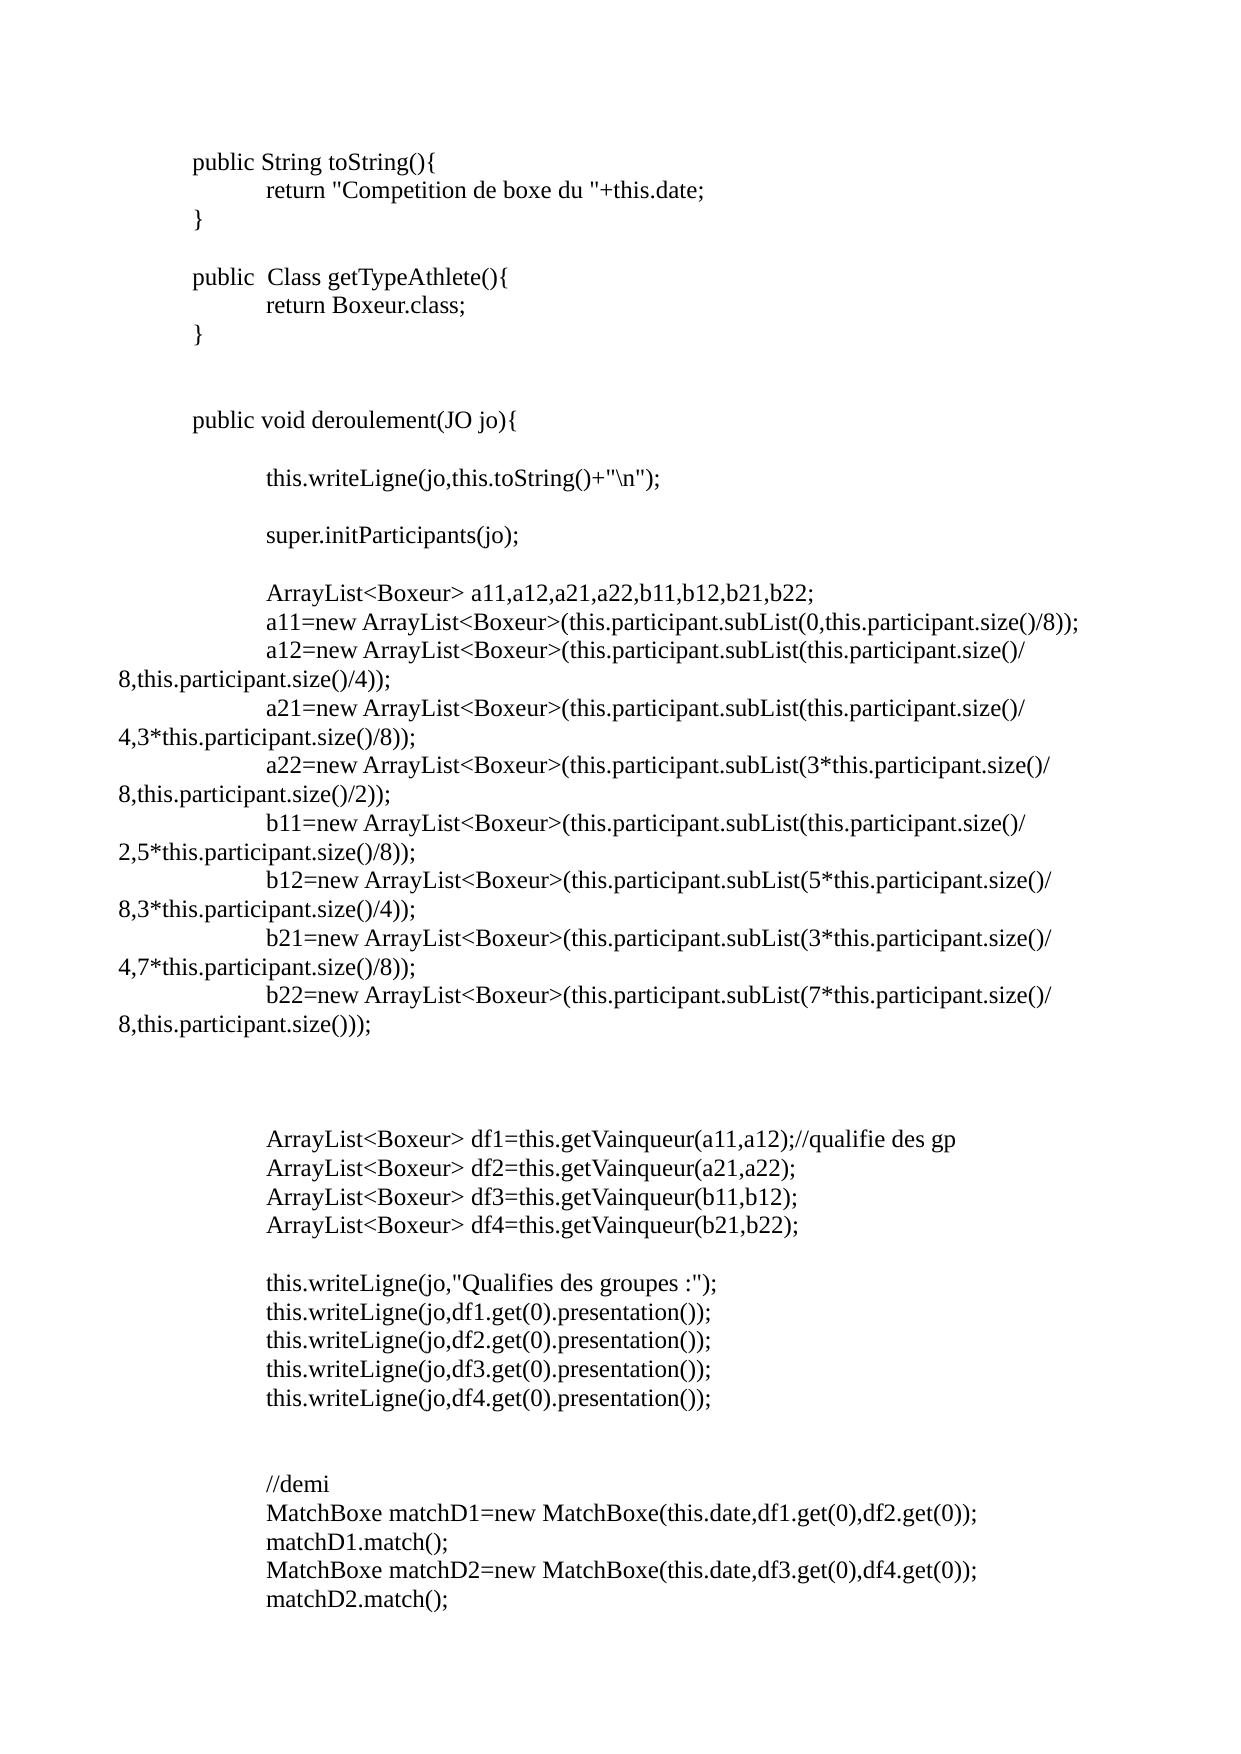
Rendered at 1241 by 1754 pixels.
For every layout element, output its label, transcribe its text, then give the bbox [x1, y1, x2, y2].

text b12=new ArrayList<Boxeur>(this.participant.subList(5*this.participant.size()/8,3*this.participant.size()/4)); [118, 866, 1122, 923]
text b22=new ArrayList<Boxeur>(this.participant.subList(7*this.participant.size()/8,this.participant.size())); [118, 981, 1122, 1038]
text b11=new ArrayList<Boxeur>(this.participant.subList(this.participant.size()/2,5*this.participant.size()/8)); [118, 808, 1122, 866]
text MatchBoxe matchD1=new MatchBoxe(this.date,df1.get(0),df2.get(0)); [118, 1498, 1122, 1527]
text this.writeLigne(jo,df3.get(0).presentation()); [118, 1354, 1122, 1383]
text } [118, 319, 1122, 348]
text return "Competition de boxe du "+this.date; [118, 176, 1122, 204]
text //demi [118, 1469, 1122, 1498]
text matchD1.match(); [118, 1527, 1122, 1556]
text matchD2.match(); [118, 1584, 1122, 1613]
text ArrayList<Boxeur> df3=this.getVainqueur(b11,b12); [118, 1182, 1122, 1211]
text a21=new ArrayList<Boxeur>(this.participant.subList(this.participant.size()/4,3*this.participant.size()/8)); [118, 693, 1122, 751]
text b21=new ArrayList<Boxeur>(this.participant.subList(3*this.participant.size()/4,7*this.participant.size()/8)); [118, 923, 1122, 981]
text a11=new ArrayList<Boxeur>(this.participant.subList(0,this.participant.size()/8)); [118, 607, 1122, 636]
text } [118, 204, 1122, 233]
text ArrayList<Boxeur> df2=this.getVainqueur(a21,a22); [118, 1153, 1122, 1182]
text ArrayList<Boxeur> df4=this.getVainqueur(b21,b22); [118, 1211, 1122, 1239]
text this.writeLigne(jo,"Qualifies des groupes :"); [118, 1268, 1122, 1297]
text this.writeLigne(jo,df1.get(0).presentation()); [118, 1297, 1122, 1326]
text public String toString(){ [118, 147, 1122, 176]
text public void deroulement(JO jo){ [118, 406, 1122, 434]
text super.initParticipants(jo); [118, 521, 1122, 549]
text a12=new ArrayList<Boxeur>(this.participant.subList(this.participant.size()/8,this.participant.size()/4)); [118, 636, 1122, 693]
text public Class getTypeAthlete(){ [118, 262, 1122, 291]
text this.writeLigne(jo,df4.get(0).presentation()); [118, 1383, 1122, 1412]
text MatchBoxe matchD2=new MatchBoxe(this.date,df3.get(0),df4.get(0)); [118, 1556, 1122, 1584]
text ArrayList<Boxeur> df1=this.getVainqueur(a11,a12);//qualifie des gp [118, 1124, 1122, 1153]
text return Boxeur.class; [118, 291, 1122, 319]
text this.writeLigne(jo,this.toString()+"\n"); [118, 463, 1122, 492]
text ArrayList<Boxeur> a11,a12,a21,a22,b11,b12,b21,b22; [118, 578, 1122, 607]
text a22=new ArrayList<Boxeur>(this.participant.subList(3*this.participant.size()/8,this.participant.size()/2)); [118, 751, 1122, 808]
text this.writeLigne(jo,df2.get(0).presentation()); [118, 1326, 1122, 1354]
